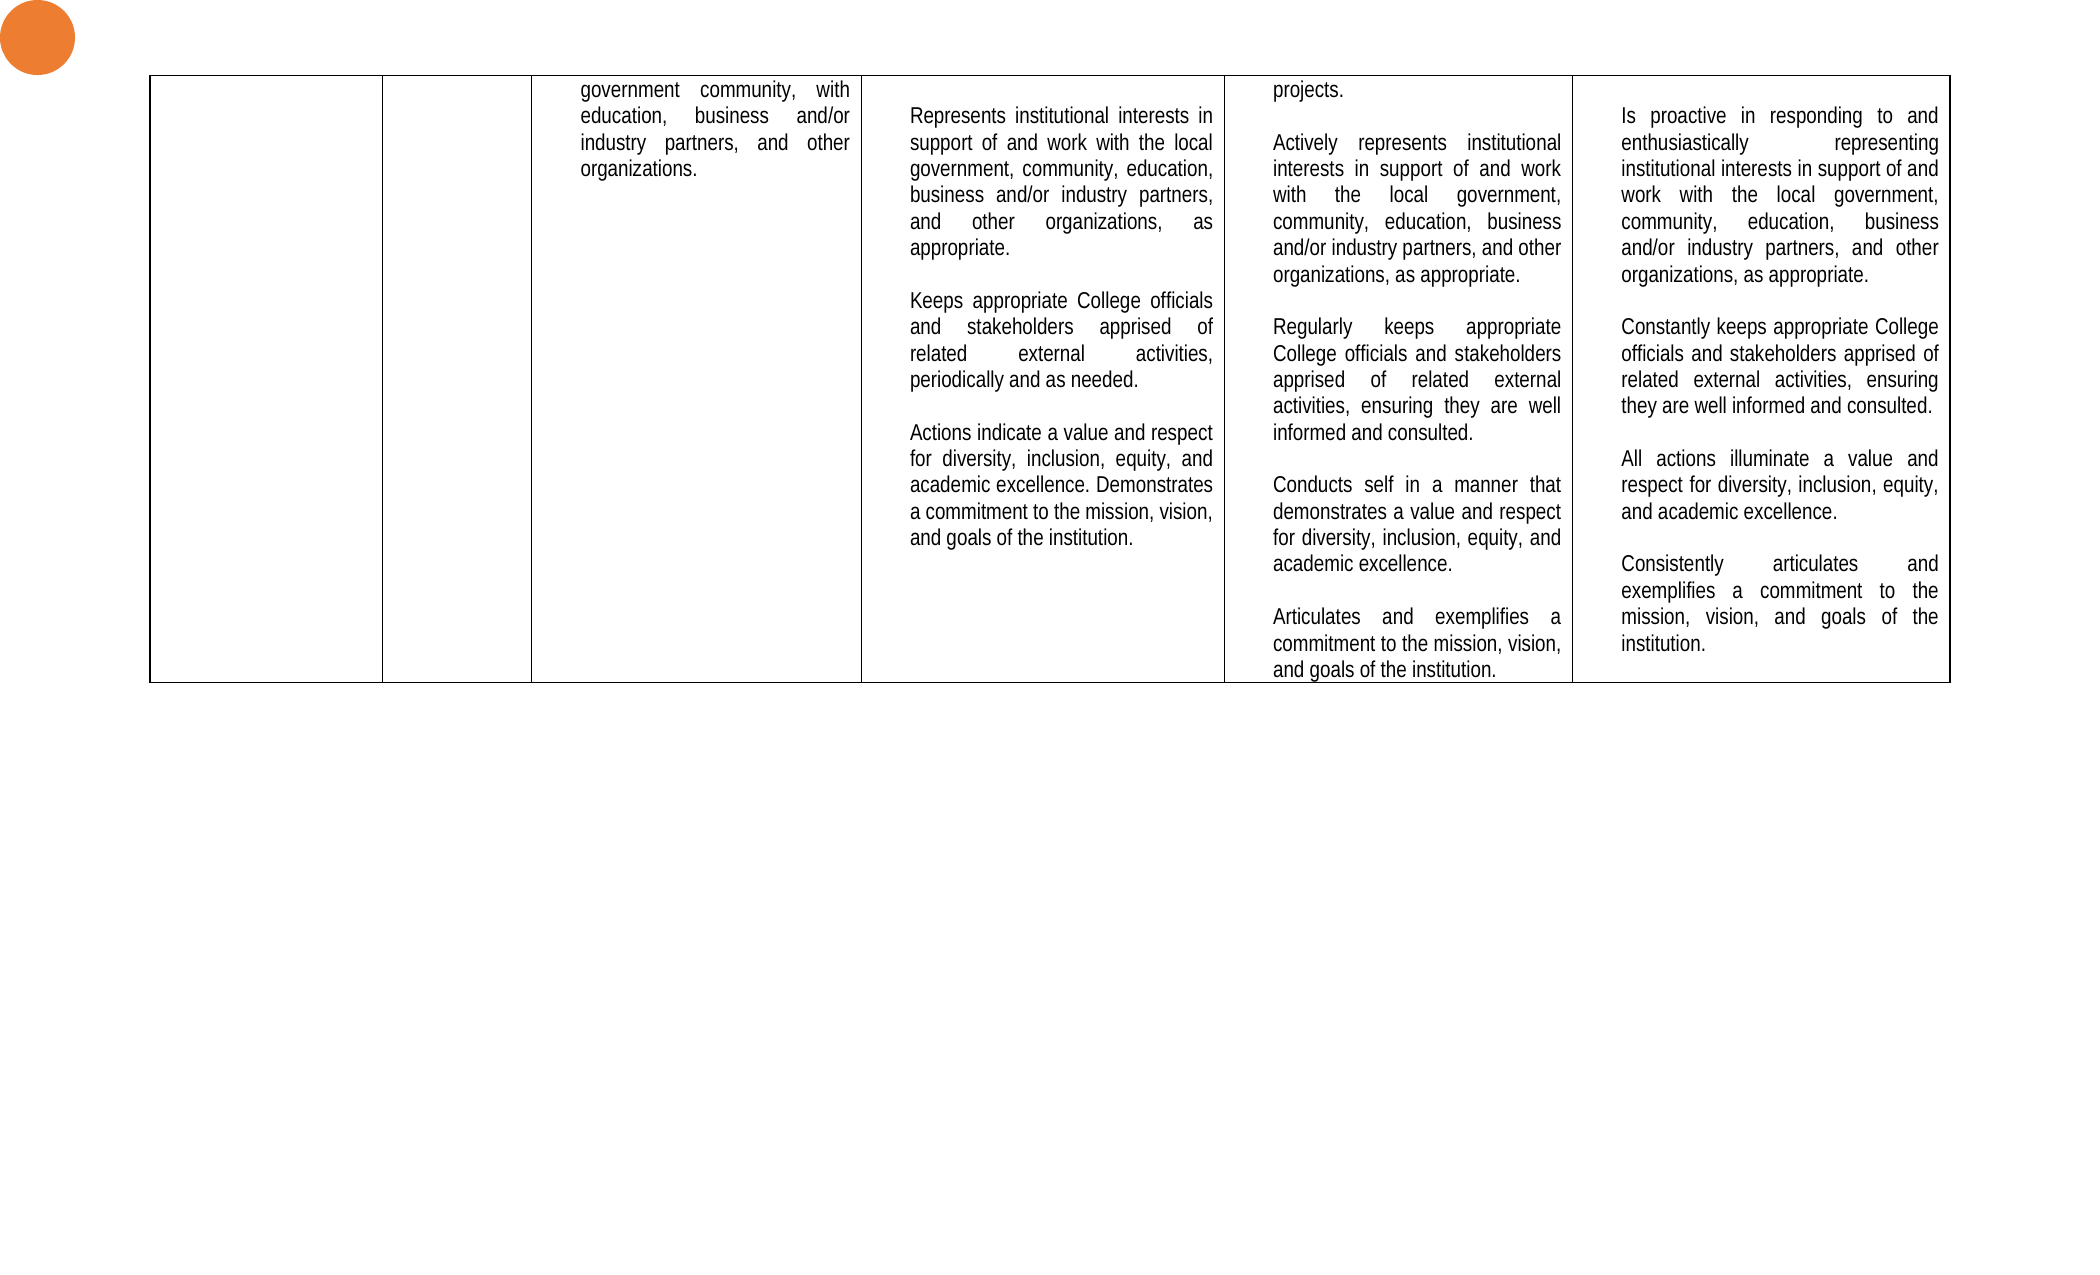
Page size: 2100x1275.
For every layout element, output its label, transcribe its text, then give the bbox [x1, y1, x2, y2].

table_cell [151, 76, 382, 682]
table_cell [383, 76, 531, 682]
table_cell projects. Actively represents institutional interests in support of and work with the local government, community, education, business and/or industry partners, and other organizations, as appropriate. Regularly keeps appropriate College officials and stakeholders apprised of related external activities, ensuring they are well informed and consulted. Conducts self in a manner that demonstrates a value and respect for diversity, inclusion, equity, and academic excellence. Articulates and exemplifies a commitment to the mission, vision, and goals of the institution. [1225, 76, 1572, 682]
table_cell government community, with education, business and/or industry partners, and other organizations. [532, 76, 861, 682]
table_cell Is proactive in responding to and enthusiastically representing institutional interests in support of and work with the local government, community, education, business and/or industry partners, and other organizations, as appropriate. Constantly keeps appropriate College officials and stakeholders apprised of related external activities, ensuring they are well informed and consulted. All actions illuminate a value and respect for diversity, inclusion, equity, and academic excellence. Consistently articulates and exemplifies a commitment to the mission, vision, and goals of the institution. [1573, 76, 1949, 682]
table_cell Represents institutional interests in support of and work with the local government, community, education, business and/or industry partners, and other organizations, as appropriate. Keeps appropriate College officials and stakeholders apprised of related external activities, periodically and as needed. Actions indicate a value and respect for diversity, inclusion, equity, and academic excellence. Demonstrates a commitment to the mission, vision, and goals of the institution. [862, 76, 1224, 682]
